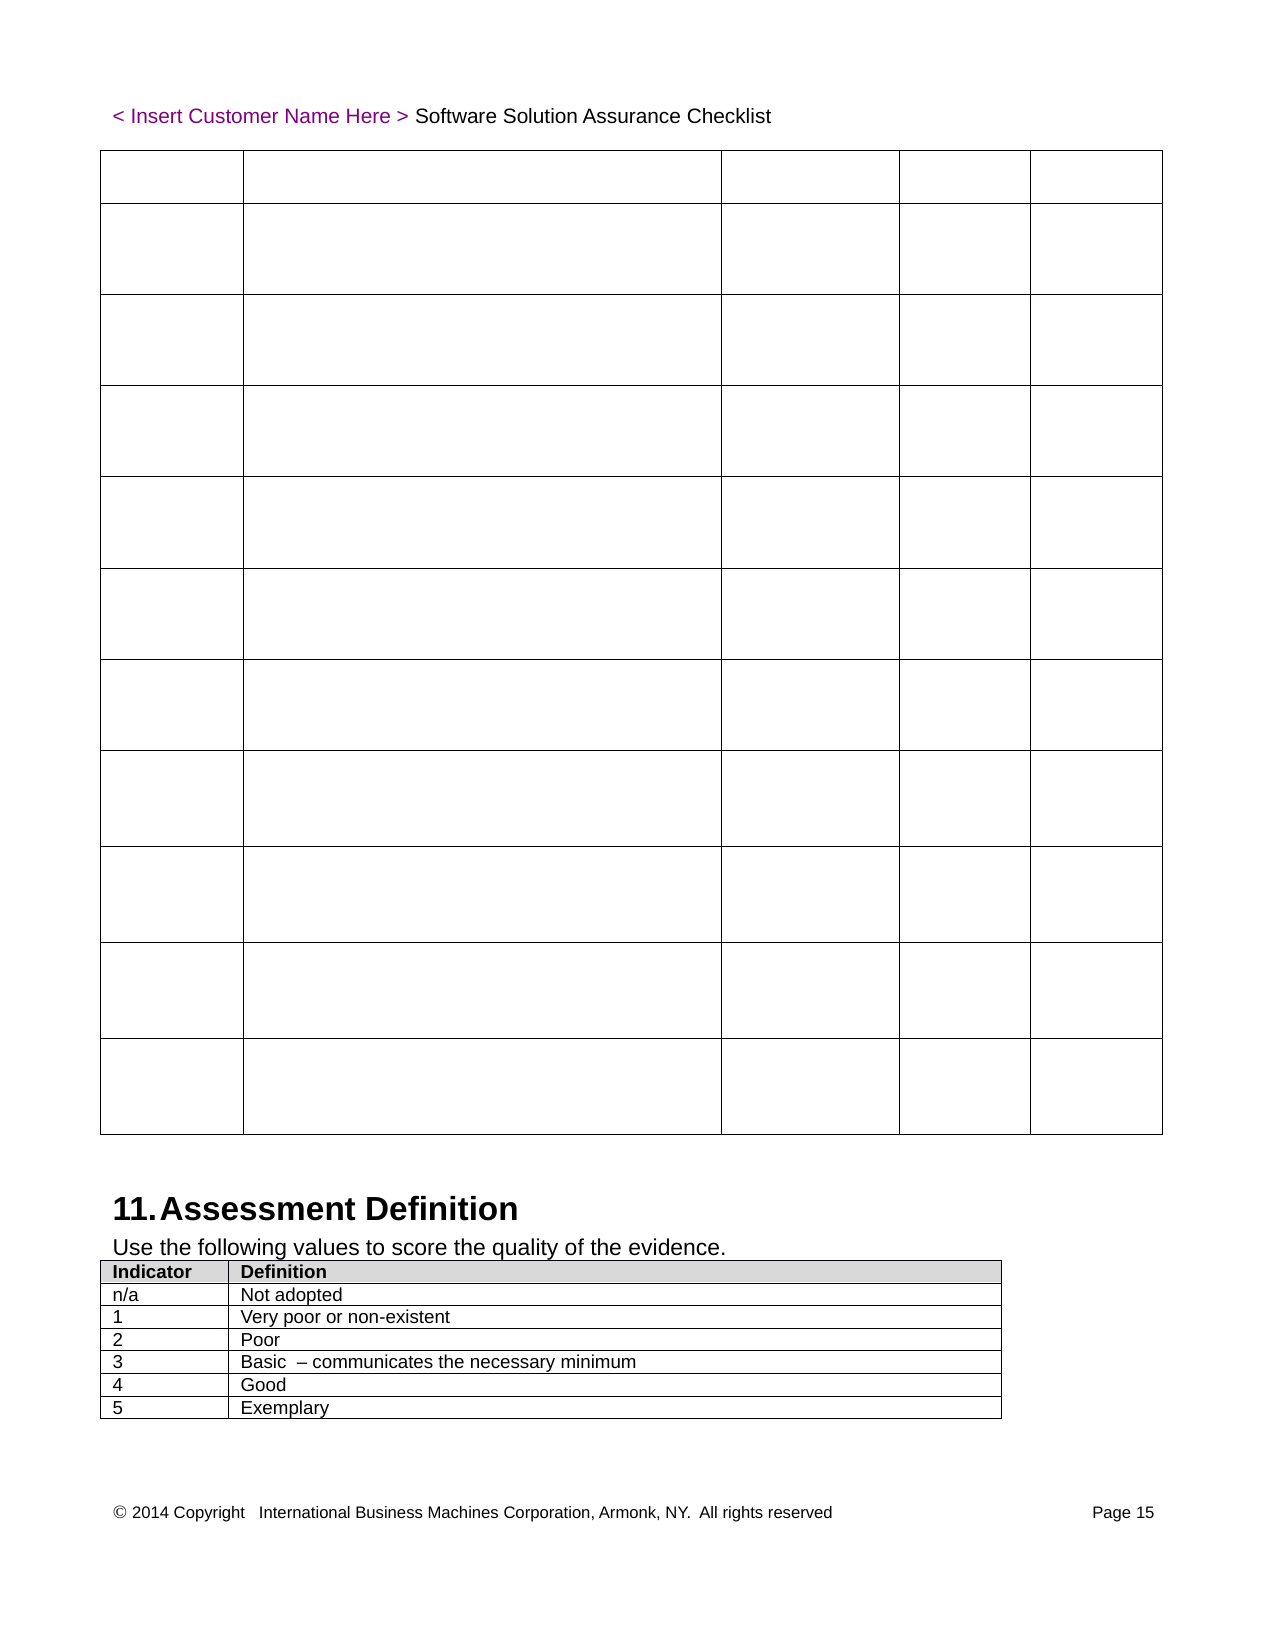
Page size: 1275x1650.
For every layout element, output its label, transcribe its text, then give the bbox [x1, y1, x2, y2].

table_cell [244, 477, 721, 567]
subtitle Assessment Definition [112, 1189, 1162, 1227]
table_cell [1031, 295, 1162, 385]
table_header Indicator [101, 1261, 228, 1282]
table_cell [722, 943, 899, 1038]
table_cell [101, 751, 243, 846]
table_cell [722, 751, 899, 846]
table_cell [900, 660, 1030, 750]
table_cell [244, 151, 721, 202]
table_cell [1031, 660, 1162, 750]
table_cell n/a [101, 1284, 228, 1305]
table_cell [1031, 204, 1162, 294]
table_cell [244, 943, 721, 1038]
table_cell [1031, 943, 1162, 1038]
table_cell [244, 660, 721, 750]
table_cell [101, 204, 243, 294]
table_cell [722, 569, 899, 659]
table_cell [244, 569, 721, 659]
table_cell [900, 847, 1030, 942]
table_cell [900, 943, 1030, 1038]
table_cell [101, 660, 243, 750]
table_cell [244, 386, 721, 476]
table_cell [1031, 751, 1162, 846]
table_cell [722, 1039, 899, 1134]
table_cell [900, 477, 1030, 567]
table_cell [722, 386, 899, 476]
table_cell [101, 943, 243, 1038]
table_cell [244, 847, 721, 942]
table_cell [1031, 569, 1162, 659]
table_cell [900, 295, 1030, 385]
table_cell Exemplary [229, 1397, 1001, 1418]
text Use the following values to score the quality of the evidence. [112, 1233, 1162, 1260]
table_cell 3 [101, 1351, 228, 1373]
table_cell [101, 1039, 243, 1134]
table_cell [1031, 1039, 1162, 1134]
table_cell [101, 847, 243, 942]
table_cell [722, 847, 899, 942]
table_cell 5 [101, 1397, 228, 1418]
table_cell [722, 295, 899, 385]
table_cell [101, 151, 243, 202]
table_cell 1 [101, 1306, 228, 1328]
table_cell [900, 151, 1030, 202]
table_cell [244, 295, 721, 385]
table_cell [722, 660, 899, 750]
table_header Definition [229, 1261, 1001, 1282]
table_cell [900, 204, 1030, 294]
table_cell [900, 751, 1030, 846]
table_cell [101, 477, 243, 567]
table_cell [1031, 477, 1162, 567]
table_cell [900, 569, 1030, 659]
table_cell Very poor or non-existent [229, 1306, 1001, 1328]
table_cell Not adopted [229, 1284, 1001, 1305]
table_cell [244, 204, 721, 294]
table_cell [101, 569, 243, 659]
table_cell [101, 386, 243, 476]
table_cell 2 [101, 1329, 228, 1350]
table_cell [900, 386, 1030, 476]
table_cell 4 [101, 1374, 228, 1396]
table_cell [1031, 847, 1162, 942]
table_cell [1031, 386, 1162, 476]
table_cell [722, 151, 899, 202]
table_cell [244, 1039, 721, 1134]
table_cell [722, 477, 899, 567]
table_cell [722, 204, 899, 294]
table_cell [101, 295, 243, 385]
table_cell Good [229, 1374, 1001, 1396]
table_cell [244, 751, 721, 846]
table_cell [900, 1039, 1030, 1134]
table_cell [1031, 151, 1162, 202]
table_cell Poor [229, 1329, 1001, 1350]
table_cell Basic – communicates the necessary minimum [229, 1351, 1001, 1373]
